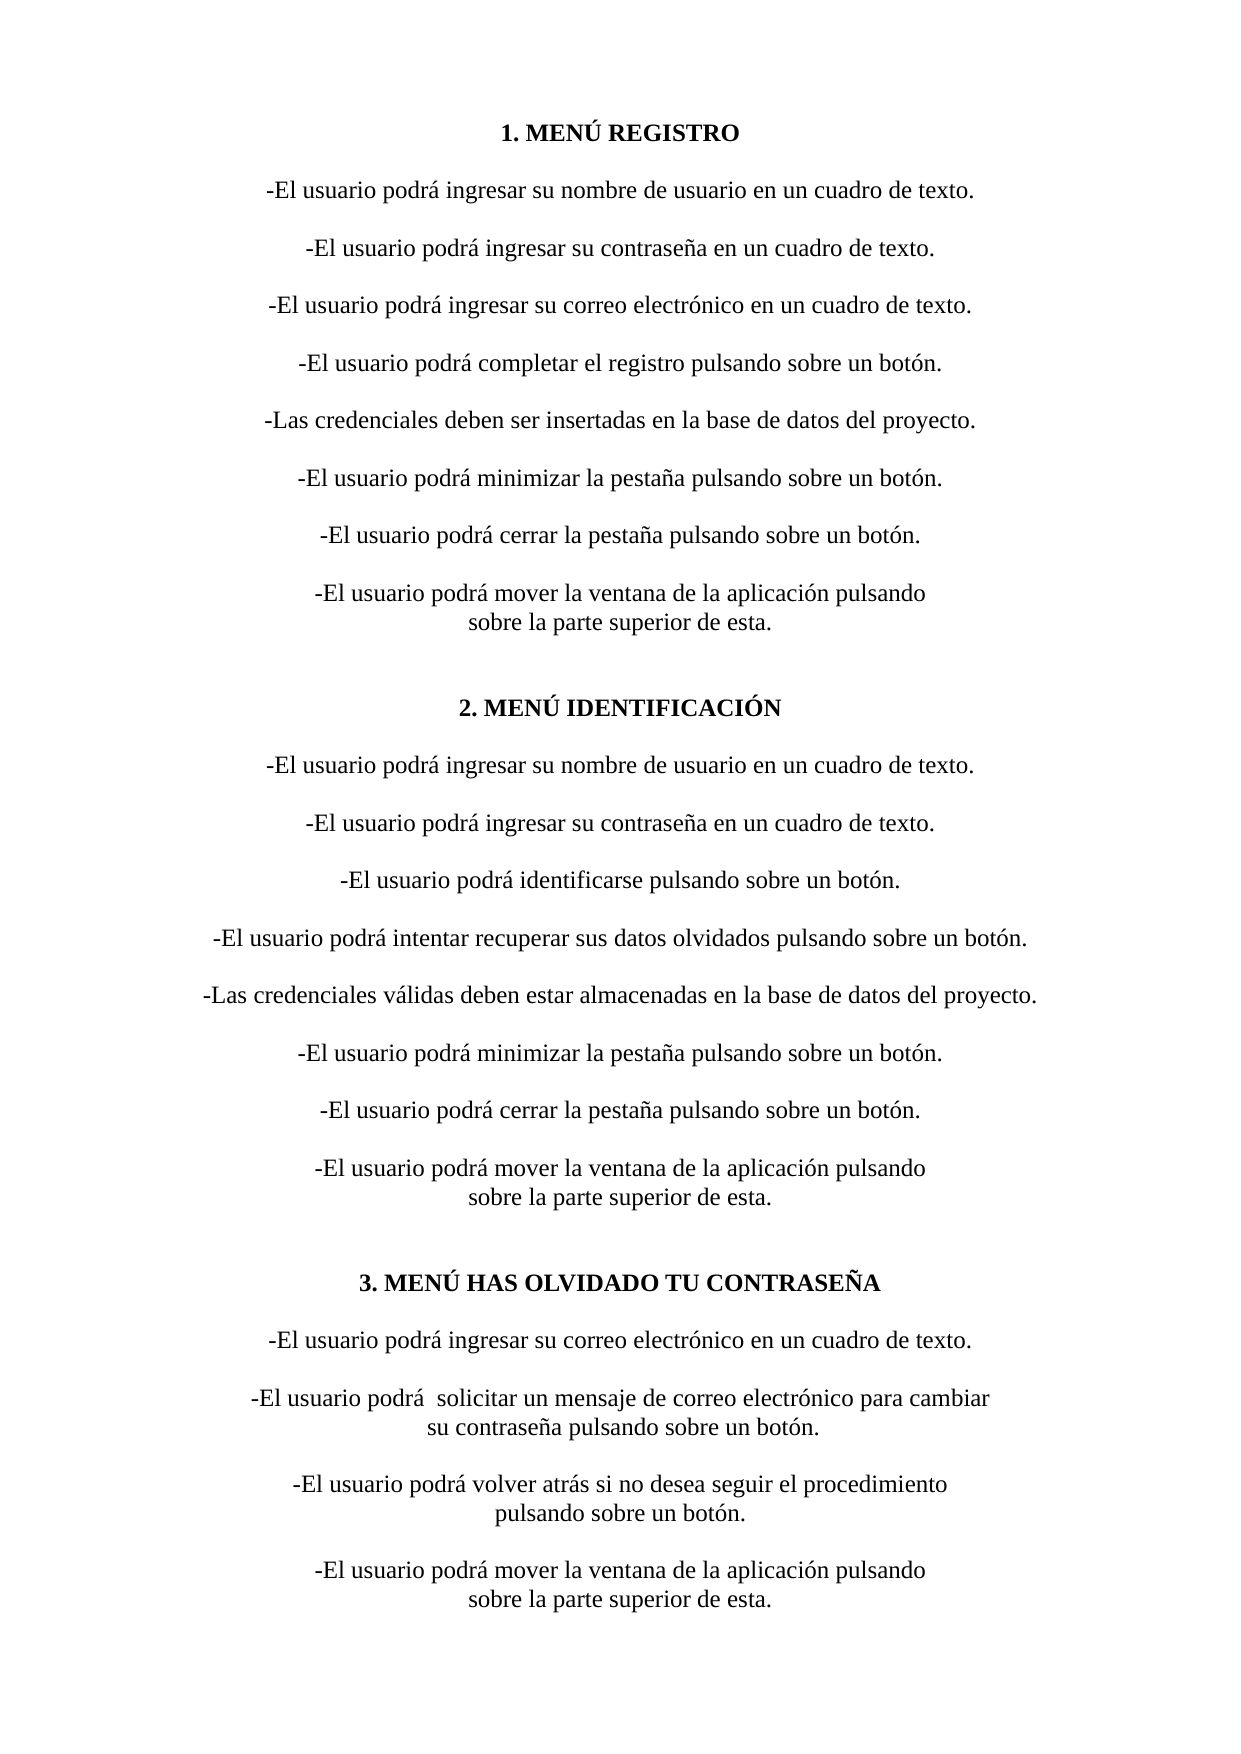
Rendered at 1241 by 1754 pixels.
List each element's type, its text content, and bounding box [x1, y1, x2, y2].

text -El usuario podrá cerrar la pestaña pulsando sobre un botón. [118, 1096, 1122, 1124]
text 1. MENÚ REGISTRO [118, 118, 1122, 147]
text sobre la parte superior de esta. [118, 1584, 1122, 1613]
text -El usuario podrá cerrar la pestaña pulsando sobre un botón. [118, 521, 1122, 549]
text sobre la parte superior de esta. [118, 1182, 1122, 1211]
text -El usuario podrá minimizar la pestaña pulsando sobre un botón. [118, 463, 1122, 492]
text -El usuario podrá volver atrás si no desea seguir el procedimiento [118, 1469, 1122, 1498]
text pulsando sobre un botón. [118, 1498, 1122, 1527]
text -El usuario podrá mover la ventana de la aplicación pulsando [118, 1153, 1122, 1182]
text -El usuario podrá ingresar su contraseña en un cuadro de texto. [118, 808, 1122, 837]
text su contraseña pulsando sobre un botón. [118, 1412, 1122, 1441]
text -Las credenciales válidas deben estar almacenadas en la base de datos del proyecto. [118, 981, 1122, 1009]
text -El usuario podrá minimizar la pestaña pulsando sobre un botón. [118, 1038, 1122, 1067]
text -El usuario podrá ingresar su correo electrónico en un cuadro de texto. [118, 291, 1122, 319]
text -Las credenciales deben ser insertadas en la base de datos del proyecto. [118, 406, 1122, 434]
text 3. MENÚ HAS OLVIDADO TU CONTRASEÑA [118, 1268, 1122, 1297]
text -El usuario podrá ingresar su nombre de usuario en un cuadro de texto. [118, 751, 1122, 779]
text -El usuario podrá ingresar su correo electrónico en un cuadro de texto. [118, 1326, 1122, 1354]
text -El usuario podrá mover la ventana de la aplicación pulsando [118, 578, 1122, 607]
text -El usuario podrá solicitar un mensaje de correo electrónico para cambiar [118, 1383, 1122, 1412]
text sobre la parte superior de esta. [118, 607, 1122, 636]
text -El usuario podrá completar el registro pulsando sobre un botón. [118, 348, 1122, 377]
text -El usuario podrá mover la ventana de la aplicación pulsando [118, 1556, 1122, 1584]
text -El usuario podrá ingresar su nombre de usuario en un cuadro de texto. [118, 176, 1122, 204]
text 2. MENÚ IDENTIFICACIÓN [118, 693, 1122, 722]
text -El usuario podrá ingresar su contraseña en un cuadro de texto. [118, 233, 1122, 262]
text -El usuario podrá identificarse pulsando sobre un botón. [118, 866, 1122, 894]
text -El usuario podrá intentar recuperar sus datos olvidados pulsando sobre un botón. [118, 923, 1122, 952]
